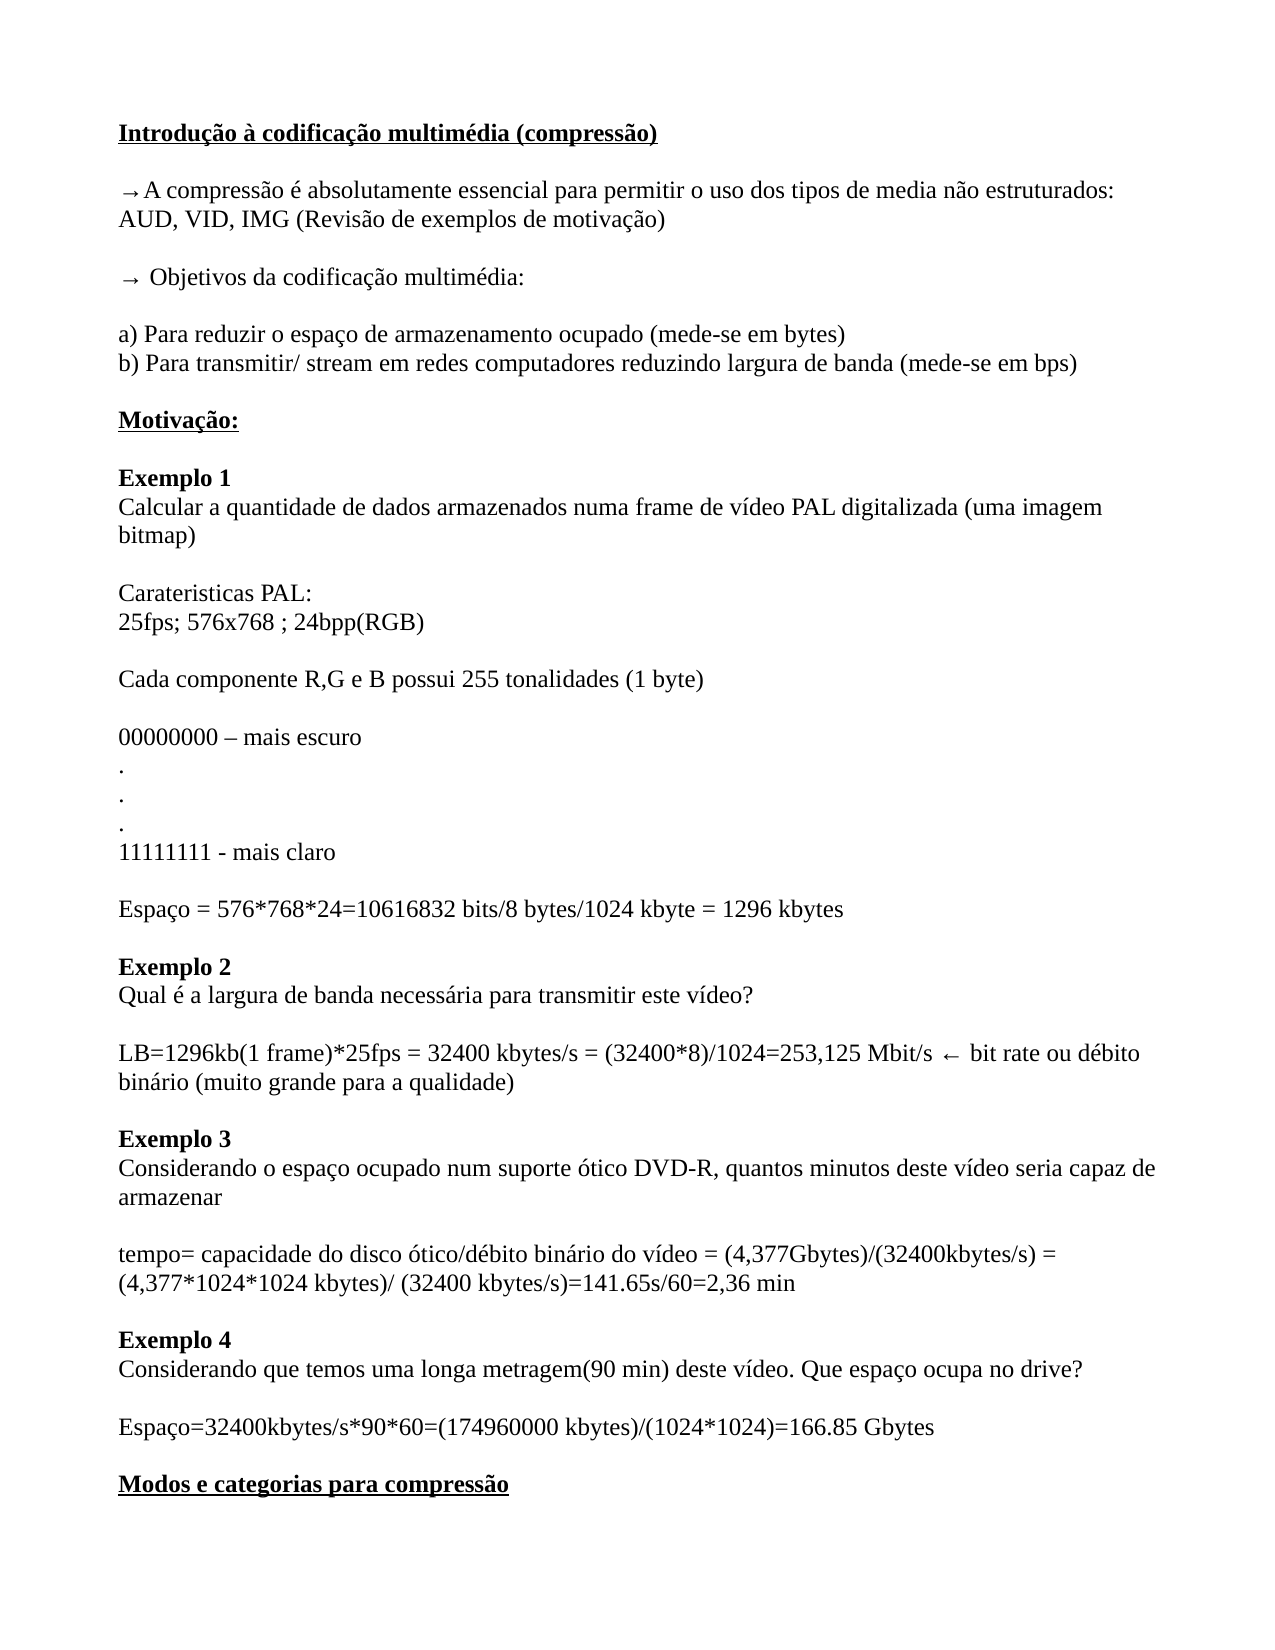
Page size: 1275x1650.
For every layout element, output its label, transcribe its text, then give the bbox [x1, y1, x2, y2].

text Considerando que temos uma longa metragem(90 min) deste vídeo. Que espaço ocupa no drive? [118, 1354, 1157, 1383]
text . [118, 779, 1157, 808]
text Espaço = 576*768*24=10616832 bits/8 bytes/1024 kbyte = 1296 kbytes [118, 894, 1157, 923]
text b) Para transmitir/ stream em redes computadores reduzindo largura de banda (mede-se em bps) [118, 348, 1157, 377]
text → Objetivos da codificação multimédia: [118, 262, 1157, 291]
text . [118, 808, 1157, 837]
text Modos e categorias para compressão [118, 1469, 1157, 1498]
text Exemplo 2 [118, 952, 1157, 981]
text 11111111 - mais claro [118, 837, 1157, 866]
text Introdução à codificação multimédia (compressão) [118, 118, 1157, 147]
text tempo= capacidade do disco ótico/débito binário do vídeo = (4,377Gbytes)/(32400kbytes/s) = (4,377*1024*1024 kbytes)/ (32400 kbytes/s)=141.65s/60=2,36 min [118, 1239, 1157, 1297]
text →A compressão é absolutamente essencial para permitir o uso dos tipos de media não estruturados: AUD, VID, IMG (Revisão de exemplos de motivação) [118, 176, 1157, 233]
text . [118, 751, 1157, 779]
text Calcular a quantidade de dados armazenados numa frame de vídeo PAL digitalizada (uma imagem bitmap) [118, 492, 1157, 549]
text Exemplo 4 [118, 1326, 1157, 1354]
text Carateristicas PAL: [118, 578, 1157, 607]
text LB=1296kb(1 frame)*25fps = 32400 kbytes/s = (32400*8)/1024=253,125 Mbit/s ← bit rate ou débito binário (muito grande para a qualidade) [118, 1038, 1157, 1096]
text Considerando o espaço ocupado num suporte ótico DVD-R, quantos minutos deste vídeo seria capaz de armazenar [118, 1153, 1157, 1211]
text 25fps; 576x768 ; 24bpp(RGB) [118, 607, 1157, 636]
text Motivação: [118, 406, 1157, 434]
text 00000000 – mais escuro [118, 722, 1157, 751]
text Exemplo 1 [118, 463, 1157, 492]
text Cada componente R,G e B possui 255 tonalidades (1 byte) [118, 664, 1157, 693]
text a) Para reduzir o espaço de armazenamento ocupado (mede-se em bytes) [118, 319, 1157, 348]
text Qual é a largura de banda necessária para transmitir este vídeo? [118, 981, 1157, 1009]
text Exemplo 3 [118, 1124, 1157, 1153]
text Espaço=32400kbytes/s*90*60=(174960000 kbytes)/(1024*1024)=166.85 Gbytes [118, 1412, 1157, 1441]
